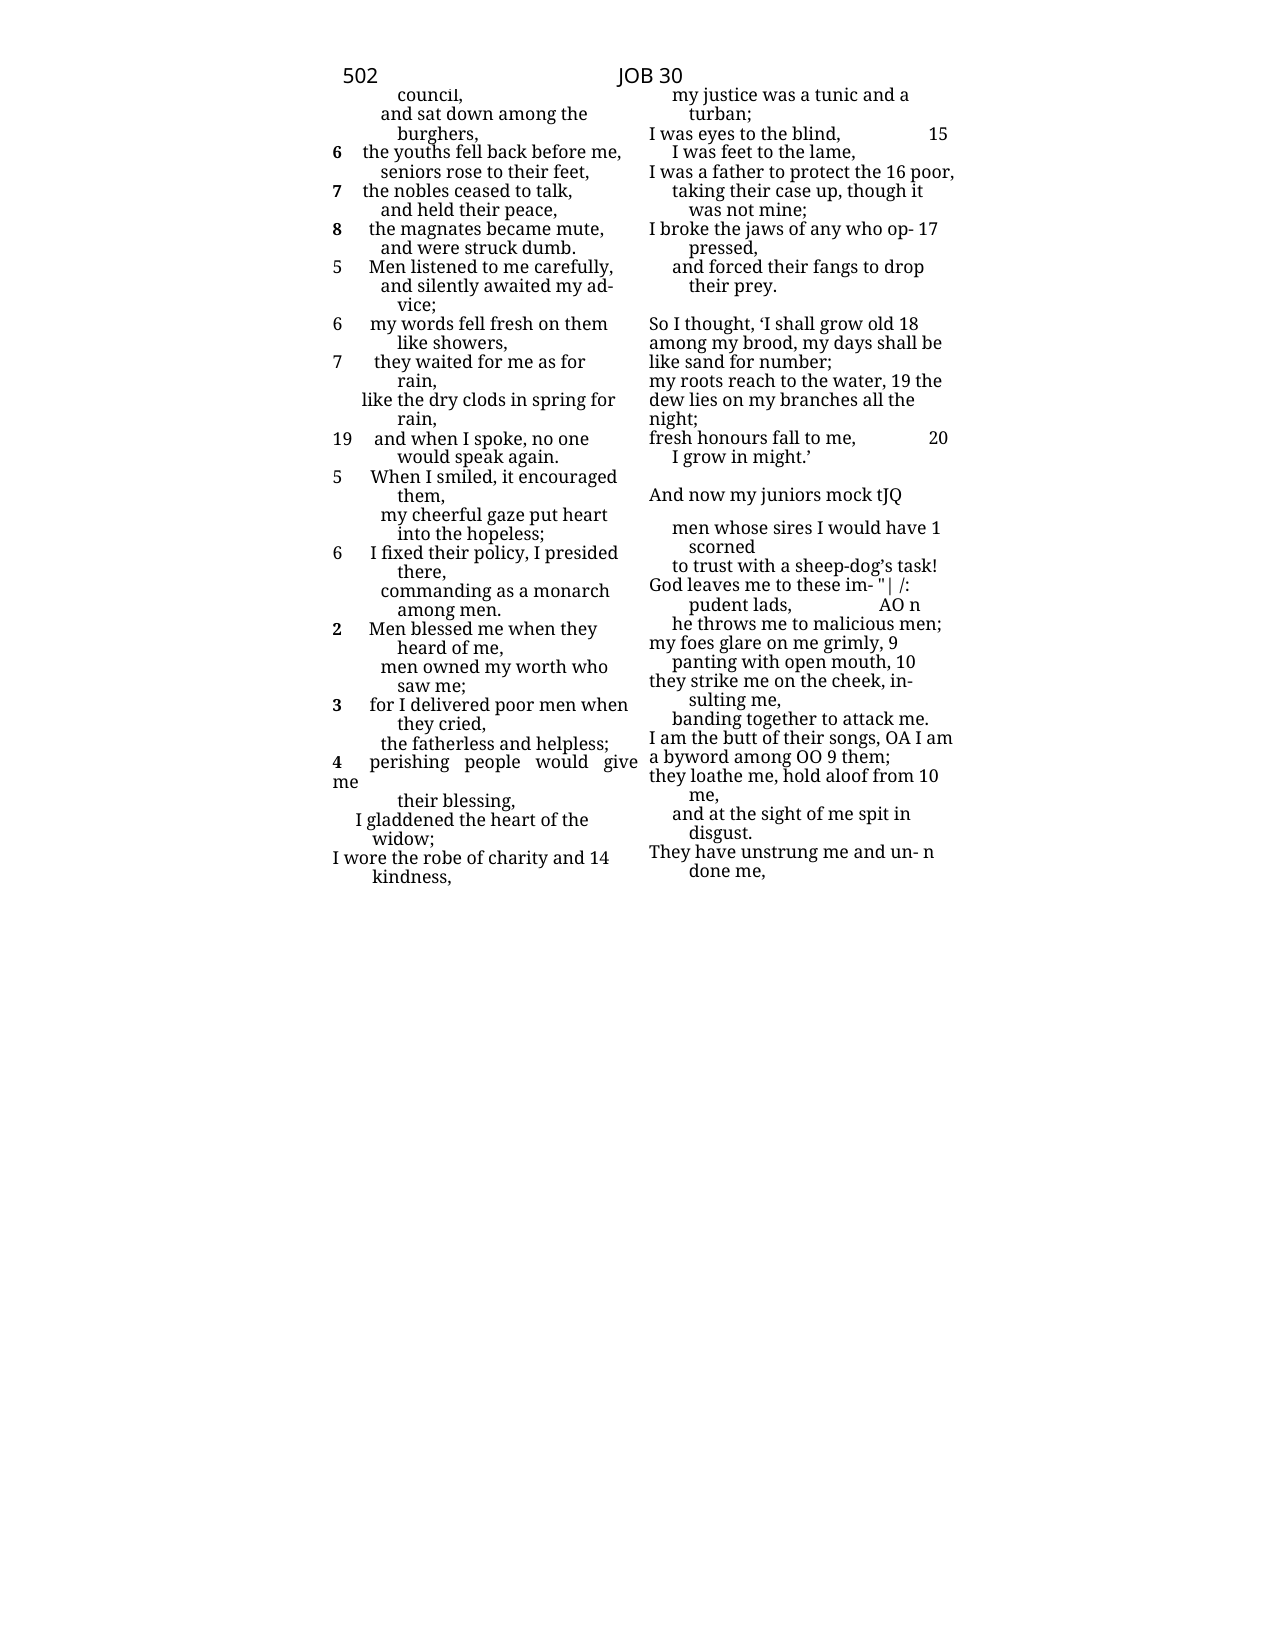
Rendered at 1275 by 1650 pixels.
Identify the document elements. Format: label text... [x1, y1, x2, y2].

text I am the butt of their songs, OA I am a byword among OO 9 them; [649, 729, 955, 767]
text God leaves me to these im- "| /: pudent lads, AO n [649, 577, 955, 615]
text like the dry clods in spring for rain, [362, 392, 638, 430]
list the magnates became mute, [332, 220, 638, 239]
text they strike me on the cheek, in­sulting me, [649, 672, 955, 710]
list the youths fell back before me, [332, 144, 638, 163]
text So I thought, ‘I shall grow old 18 among my brood, my days shall be like sand for number; [649, 315, 955, 372]
text I was a father to protect the 16 poor, [649, 163, 955, 182]
text he throws me to malicious men; [672, 615, 955, 634]
text my cheerful gaze put heart into the hopeless; [380, 506, 638, 544]
text the fatherless and helpless; [380, 735, 638, 754]
list perishing people would give me [332, 754, 638, 792]
text and were struck dumb. [380, 239, 638, 258]
text And now my juniors mock tJQ [649, 487, 955, 505]
text my roots reach to the water, 19 the dew lies on my branches all the night; [649, 372, 955, 429]
text to trust with a sheep-dog’s task! [672, 558, 955, 577]
list my words fell fresh on them [332, 315, 638, 334]
list I fixed their policy, I presided [332, 544, 638, 563]
text I was feet to the lame, [672, 144, 955, 163]
text seniors rose to their feet, [380, 163, 638, 182]
text taking their case up, though it was not mine; [672, 182, 955, 220]
text and held their peace, [380, 201, 638, 220]
text heard of me, [397, 639, 638, 658]
text I broke the jaws of any who op- 17 pressed, [649, 220, 955, 258]
text and sat down among the burghers, [380, 106, 638, 144]
list Men listened to me carefully, [332, 258, 638, 277]
text men owned my worth who saw me; [380, 658, 638, 697]
text council, [397, 89, 638, 106]
text banding together to attack me. [672, 710, 955, 729]
text and at the sight of me spit in disgust. [672, 805, 955, 843]
list for I delivered poor men when [332, 697, 638, 716]
text they cried, [397, 716, 638, 735]
list they waited for me as for [332, 353, 638, 372]
list the nobles ceased to talk, [332, 182, 638, 201]
text fresh honours fall to me, 20 [649, 429, 955, 448]
text and forced their fangs to drop their prey. [672, 258, 955, 296]
text my justice was a tunic and a turban; [672, 87, 955, 125]
text like showers, [397, 334, 638, 353]
text them, [397, 487, 638, 506]
text there, [397, 563, 638, 582]
list When I smiled, it encouraged [332, 468, 638, 487]
list Men blessed me when they [332, 620, 638, 639]
text They have unstrung me and un- n done me, [649, 843, 955, 882]
text men whose sires I would have 1 scorned [672, 519, 955, 558]
text my foes glare on me grimly, 9 panting with open mouth, 10 [649, 634, 955, 672]
text I was eyes to the blind, 15 [649, 125, 955, 144]
list and when I spoke, no one would speak again. [332, 430, 638, 468]
text and silently awaited my ad­vice; [380, 277, 638, 315]
text I grow in might.’ [672, 448, 955, 467]
text I gladdened the heart of the widow; [355, 811, 638, 849]
text they loathe me, hold aloof from 10 me, [649, 767, 955, 805]
text rain, [397, 372, 638, 392]
text I wore the robe of charity and 14 kindness, [332, 849, 638, 887]
text commanding as a monarch among men. [380, 582, 638, 620]
text their blessing, [397, 792, 638, 811]
